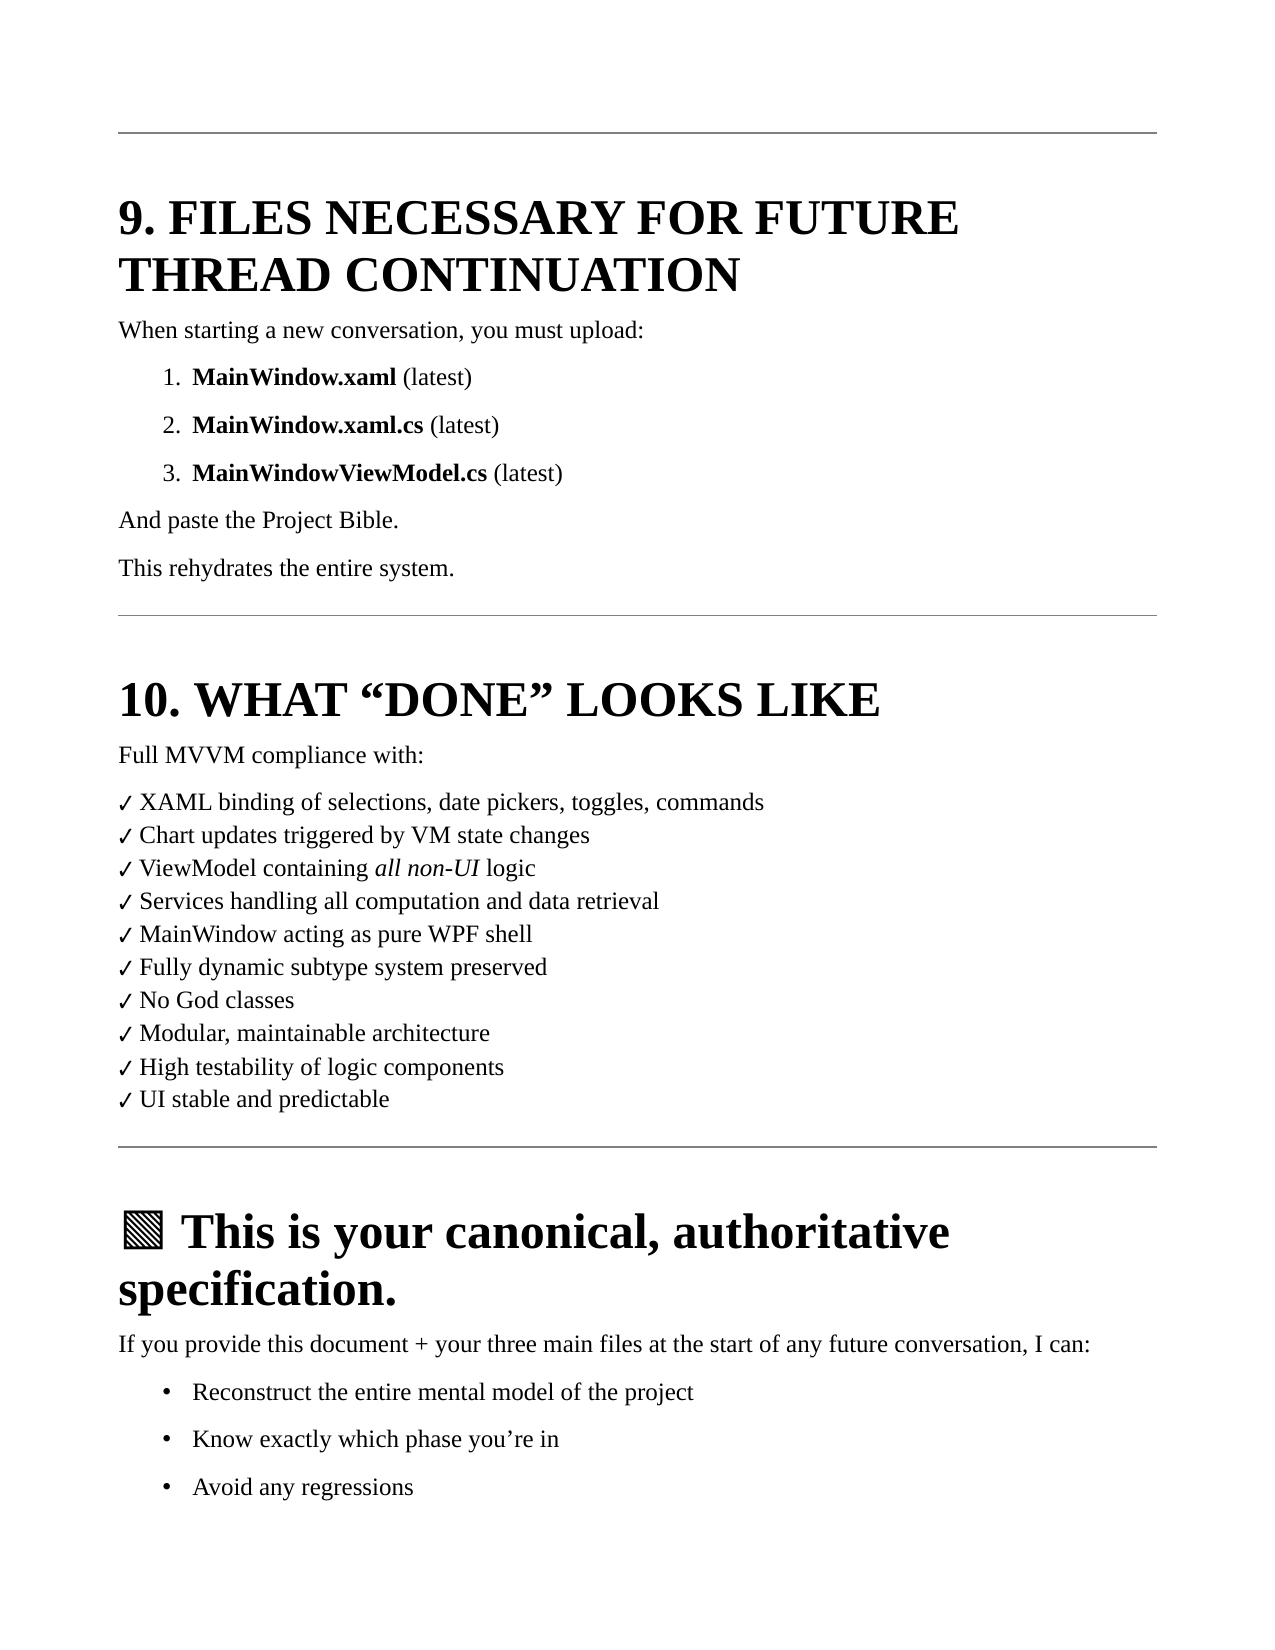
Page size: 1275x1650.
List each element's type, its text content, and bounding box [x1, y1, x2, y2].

list Reconstruct the entire mental model of the project [162, 1377, 1157, 1405]
subtitle 10. WHAT “DONE” LOOKS LIKE [118, 670, 1157, 727]
list MainWindow.xaml (latest) [162, 362, 1157, 391]
text If you provide this document + your three main files at the start of any future conversation, I can: [118, 1329, 1157, 1358]
subtitle 🟩 This is your canonical, authoritative specification. [118, 1201, 1157, 1316]
text When starting a new conversation, you must upload: [118, 315, 1157, 344]
text ✔ XAML binding of selections, date pickers, toggles, commands ✔ Chart updates triggered by VM state changes ✔ ViewModel containing all non-UI logic ✔ Services handling all computation and data retrieval ✔ MainWindow acting as pure WPF shell ✔ Fully dynamic subtype system preserved ✔ No God classes ✔ Modular, maintainable architecture ✔ High testability of logic components ✔ UI stable and predictable [118, 787, 1157, 1113]
text This rehydrates the entire system. [118, 553, 1157, 582]
list MainWindowViewModel.cs (latest) [162, 458, 1157, 486]
list Avoid any regressions [162, 1472, 1157, 1501]
text Full MVVM compliance with: [118, 740, 1157, 768]
list MainWindow.xaml.cs (latest) [162, 410, 1157, 439]
subtitle 9. FILES NECESSARY FOR FUTURE THREAD CONTINUATION [118, 187, 1157, 302]
text And paste the Project Bible. [118, 505, 1157, 534]
list Know exactly which phase you’re in [162, 1424, 1157, 1453]
